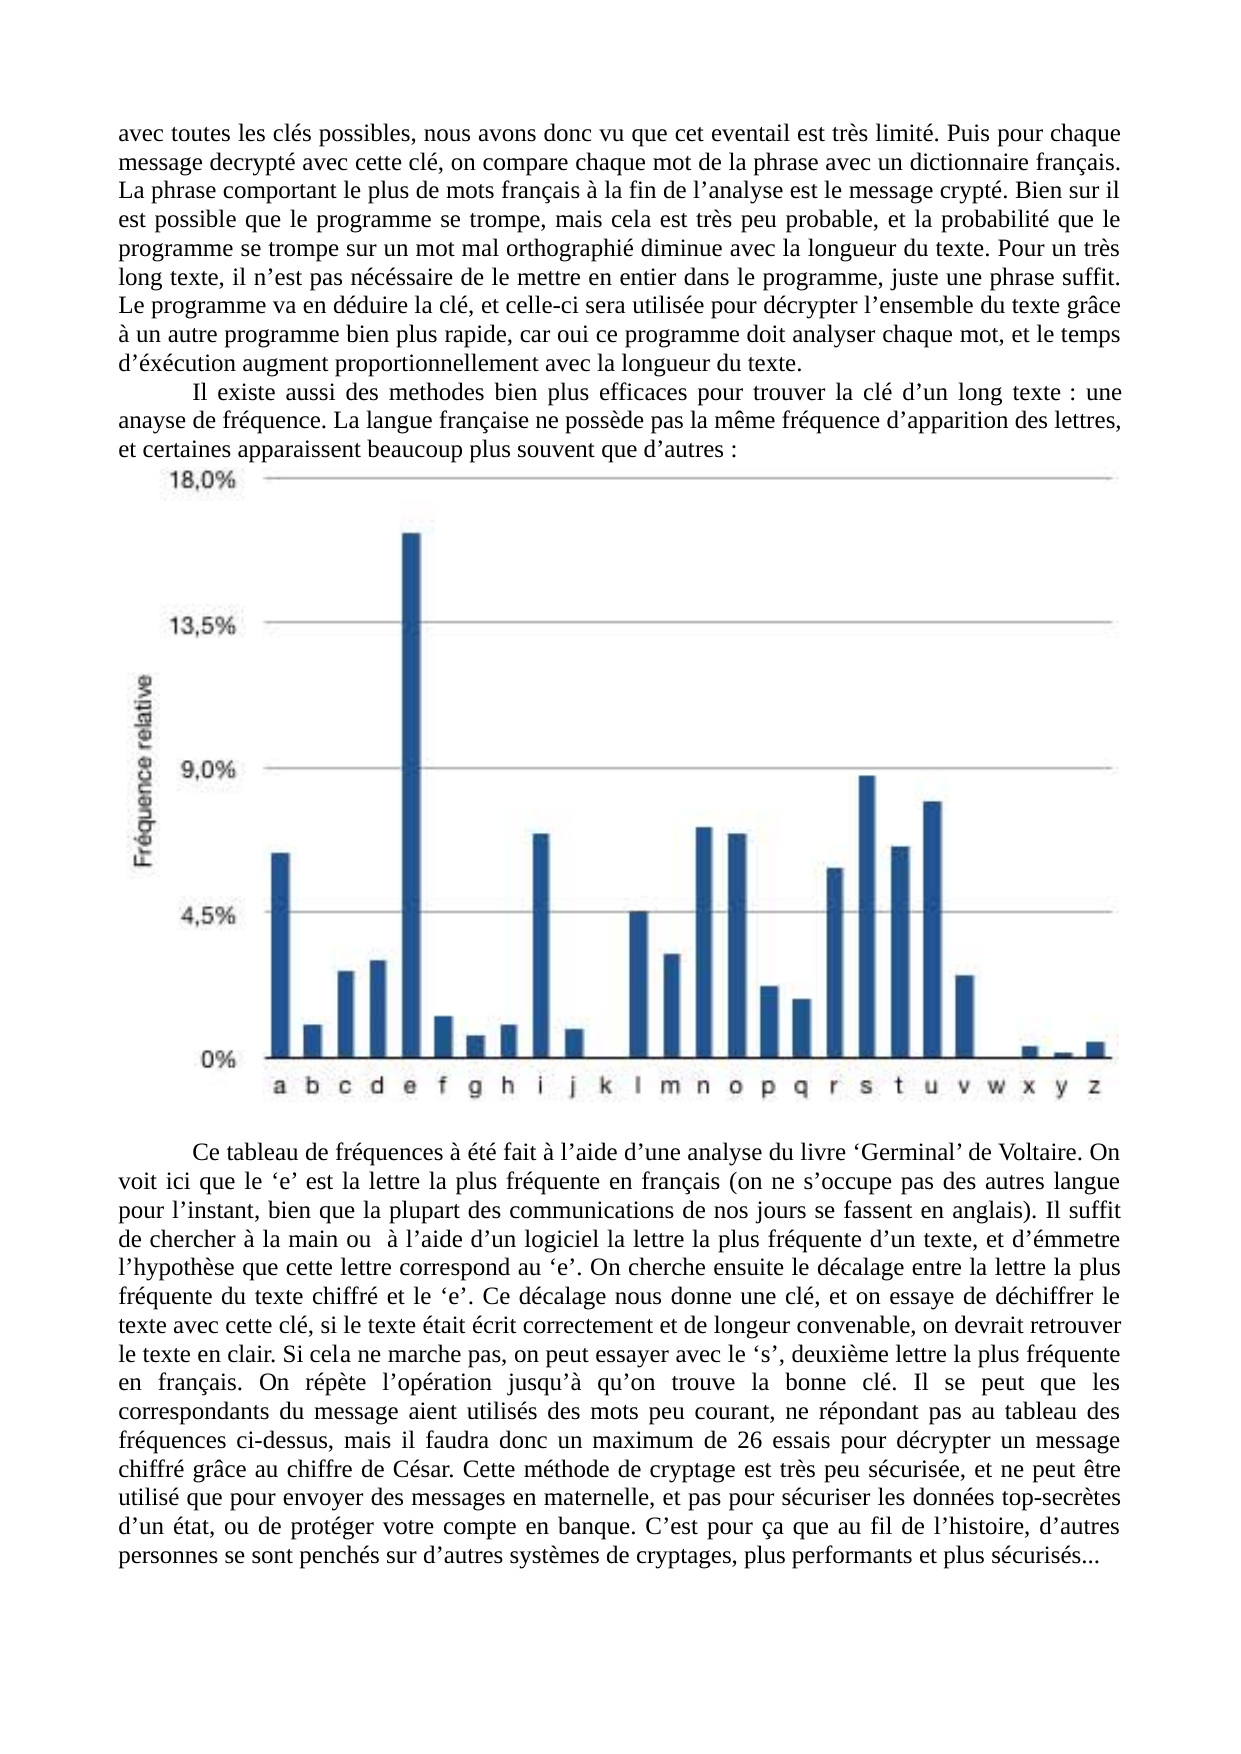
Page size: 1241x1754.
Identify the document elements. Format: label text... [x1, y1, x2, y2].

text Il existe aussi des methodes bien plus efficaces pour trouver la clé d’un long texte : une anayse de fréquence. La langue française ne possède pas la même fréquence d’apparition des lettres, et certaines apparaissent beaucoup plus souvent que d’autres : [118, 377, 1122, 463]
picture [126, 467, 1119, 1109]
text avec toutes les clés possibles, nous avons donc vu que cet eventail est très limité. Puis pour chaque message decrypté avec cette clé, on compare chaque mot de la phrase avec un dictionnaire français. La phrase comportant le plus de mots français à la fin de l’analyse est le message crypté. Bien sur il est possible que le programme se trompe, mais cela est très peu probable, et la probabilité que le programme se trompe sur un mot mal orthographié diminue avec la longueur du texte. Pour un très long texte, il n’est pas nécéssaire de le mettre en entier dans le programme, juste une phrase suffit. Le programme va en déduire la clé, et celle-ci sera utilisée pour décrypter l’ensemble du texte grâce à un autre programme bien plus rapide, car oui ce programme doit analyser chaque mot, et le temps d’éxécution augment proportionnellement avec la longueur du texte. [118, 118, 1122, 377]
text Ce tableau de fréquences à été fait à l’aide d’une analyse du livre ‘Germinal’ de Voltaire. On voit ici que le ‘e’ est la lettre la plus fréquente en français (on ne s’occupe pas des autres langue pour l’instant, bien que la plupart des communications de nos jours se fassent en anglais). Il suffit de chercher à la main ou à l’aide d’un logiciel la lettre la plus fréquente d’un texte, et d’émmetre l’hypothèse que cette lettre correspond au ‘e’. On cherche ensuite le décalage entre la lettre la plus fréquente du texte chiffré et le ‘e’. Ce décalage nous donne une clé, et on essaye de déchiffrer le texte avec cette clé, si le texte était écrit correctement et de longeur convenable, on devrait retrouver le texte en clair. Si cel a ne marche pas, on peut essayer avec le ‘s’, deuxième lettre la plus fréquente en français. On répète l’opération jusqu’à qu’on trouve la bonne clé. Il se peut que les correspondants du message aient utilisés des mots peu courant, ne répondant pas au tableau des fréquences ci-dessus, mais il faudra donc un maximum de 26 essais pour décrypter un message chiffré grâce au chiffre de César. Cette méthode de cryptage est très peu sécurisée, et ne peut être utilisé que pour envoyer des messages en maternelle, et pas pour sécuriser les données top-secrètes d’un état, ou de protéger votre compte en banque. C’est pour ça que au fil de l’histoire, d’autres personnes se sont penchés sur d’autres systèmes de cryptages, plus performants et plus sécurisés... [118, 1137, 1122, 1569]
